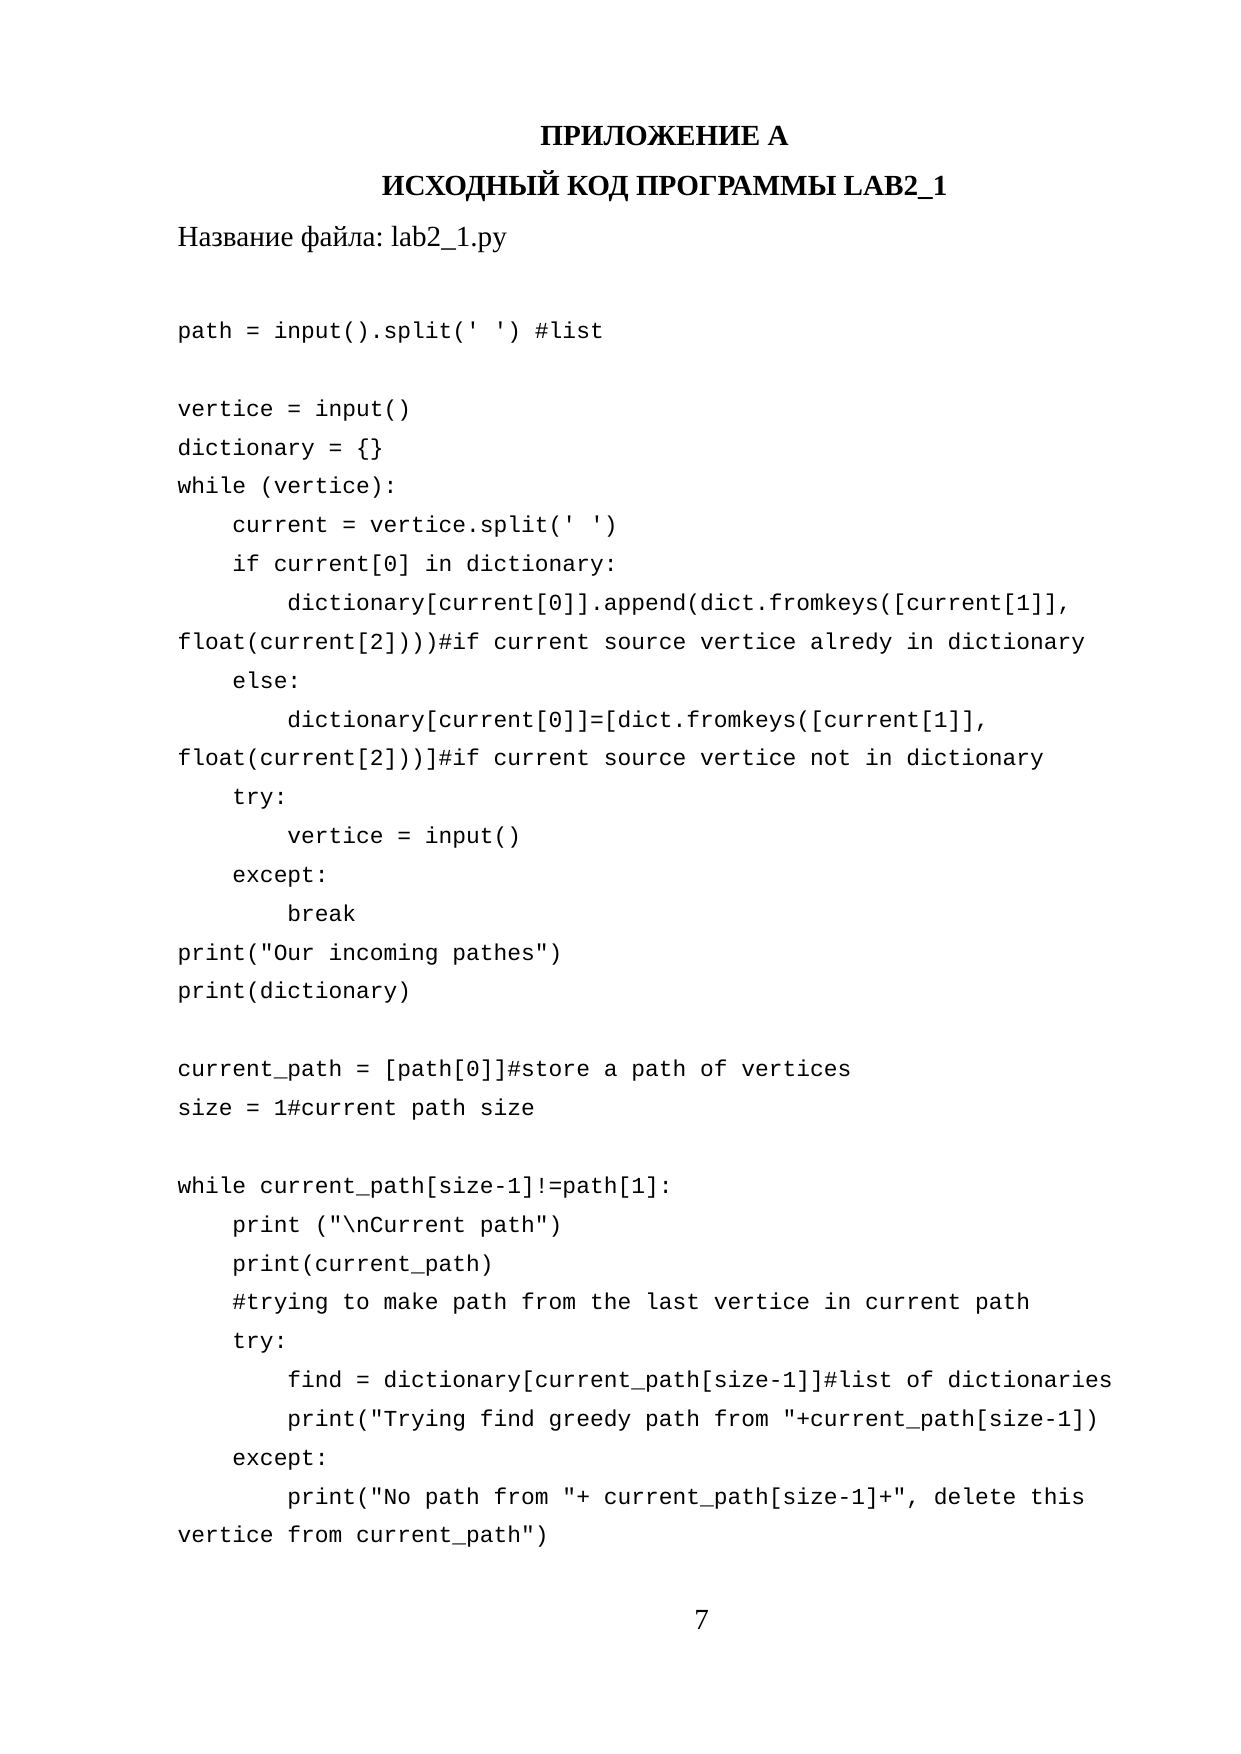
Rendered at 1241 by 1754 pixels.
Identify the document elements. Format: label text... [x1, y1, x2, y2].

text print(current_path) [177, 1252, 1152, 1278]
text current = vertice.split(' ') [177, 514, 1152, 539]
text Название файла: lab2_1.py [177, 219, 1152, 252]
text else: [177, 669, 1152, 695]
text vertice = input() [177, 397, 1152, 423]
text ПРИЛОЖЕНИЕ А [177, 118, 1152, 152]
text dictionary[current[0]]=[dict.fromkeys([current[1]], float(current[2]))]#if current source vertice not in dictionary [177, 708, 1152, 773]
text #trying to make path from the last vertice in current path [177, 1291, 1152, 1317]
text ИСХОДНЫЙ КОД ПРОГРАММЫ LAB2_1 [177, 168, 1152, 202]
text try: [177, 1329, 1152, 1356]
text vertice = input() [177, 824, 1152, 850]
text print ("\nCurrent path") [177, 1213, 1152, 1239]
text print("No path from "+ current_path[size-1]+", delete this vertice from current_path") [177, 1485, 1152, 1550]
text dictionary[current[0]].append(dict.fromkeys([current[1]], float(current[2])))#if current source vertice alredy in dictionary [177, 591, 1152, 656]
text except: [177, 1446, 1152, 1472]
text if current[0] in dictionary: [177, 552, 1152, 578]
text except: [177, 863, 1152, 889]
text size = 1#current path size [177, 1096, 1152, 1122]
text while (vertice): [177, 475, 1152, 501]
text path = input().split(' ') #list [177, 319, 1152, 345]
text print(dictionary) [177, 980, 1152, 1006]
text print("Our incoming pathes") [177, 941, 1152, 967]
text while current_path[size-1]!=path[1]: [177, 1174, 1152, 1200]
text try: [177, 786, 1152, 812]
text print("Trying find greedy path from "+current_path[size-1]) [177, 1407, 1152, 1433]
text current_path = [path[0]]#store a path of vertices [177, 1058, 1152, 1083]
text find = dictionary[current_path[size-1]]#list of dictionaries [177, 1368, 1152, 1394]
text dictionary = {} [177, 436, 1152, 462]
text break [177, 902, 1152, 928]
